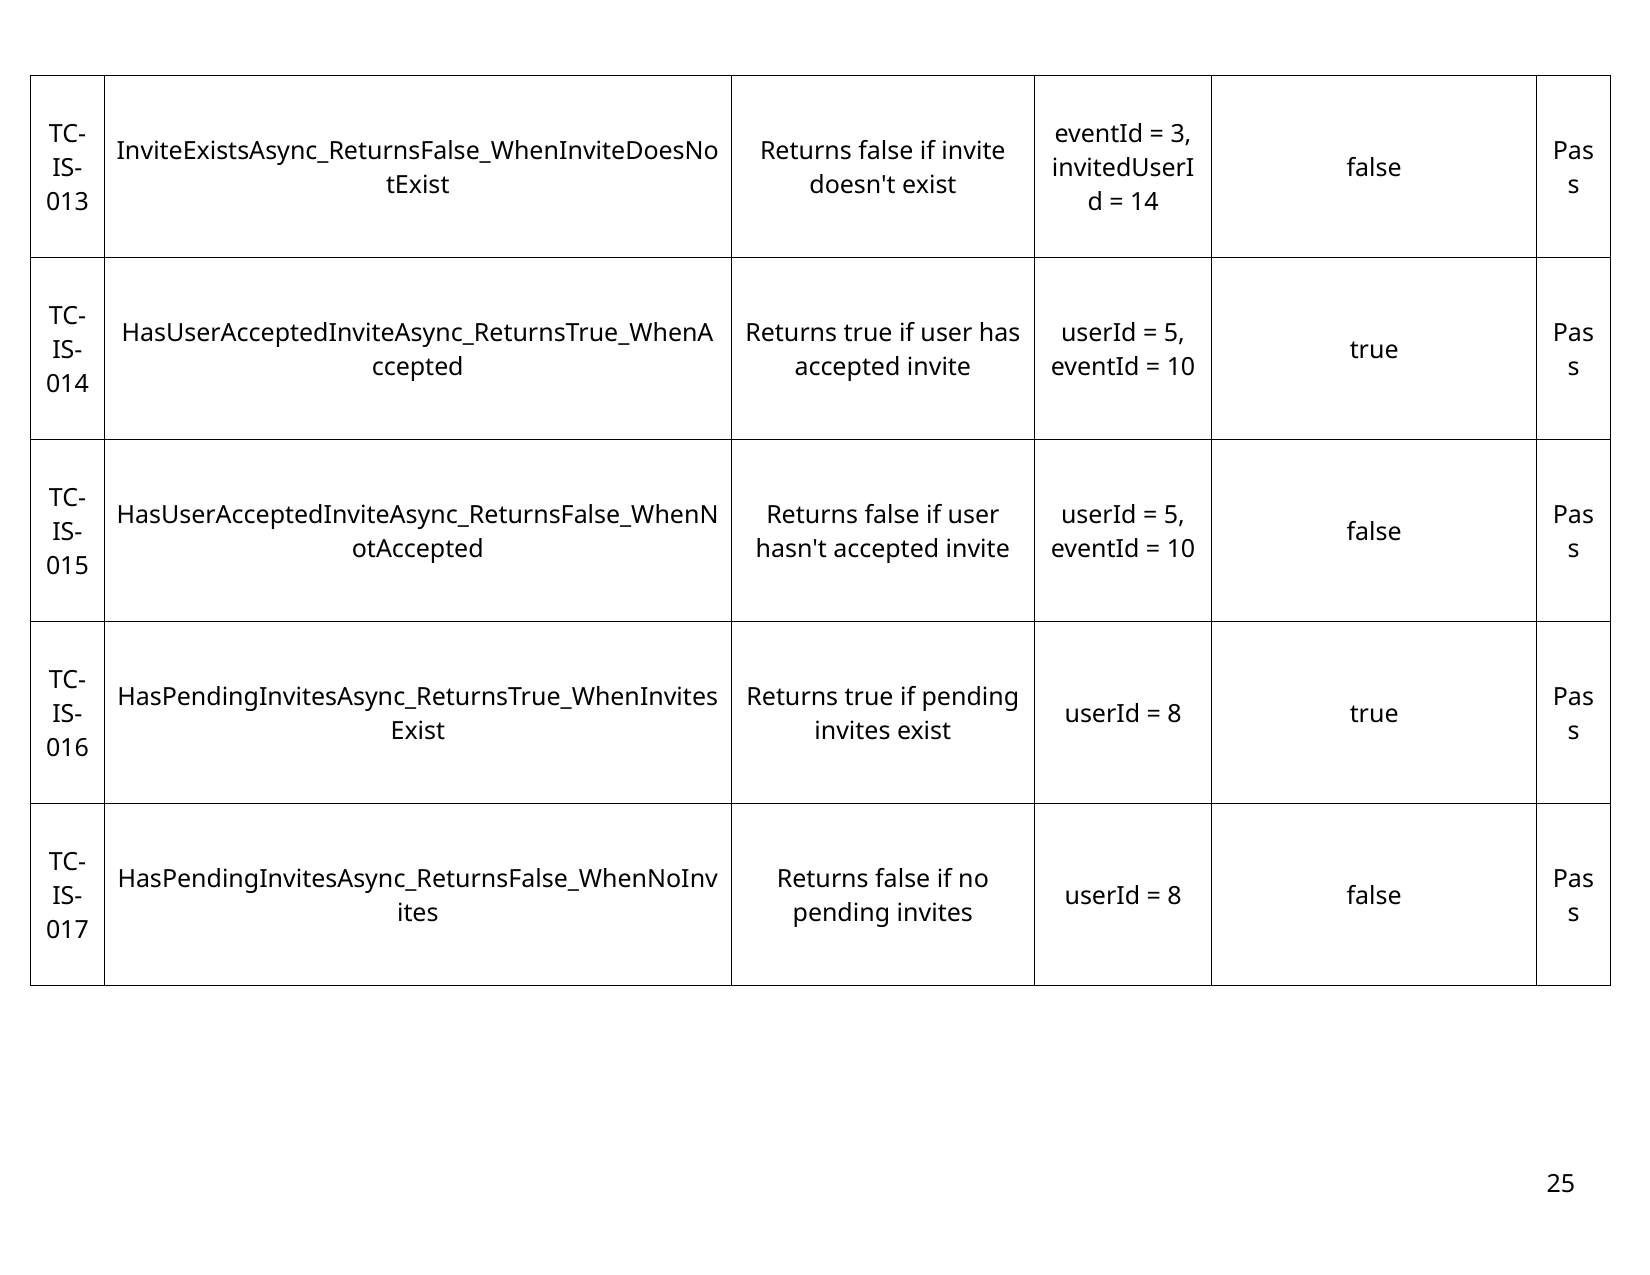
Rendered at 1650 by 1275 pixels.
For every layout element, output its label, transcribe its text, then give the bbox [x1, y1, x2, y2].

table_cell Pass [1537, 258, 1610, 439]
table_cell TC-IS-017 [31, 804, 104, 985]
table_cell true [1212, 622, 1536, 803]
table_cell TC-IS-016 [31, 622, 104, 803]
table_cell userId = 5, eventId = 10 [1035, 440, 1211, 621]
table_cell TC-IS-015 [31, 440, 104, 621]
table_cell eventId = 3, invitedUserId = 14 [1035, 76, 1211, 257]
table_cell HasPendingInvitesAsync_ReturnsFalse_WhenNoInvites [105, 804, 731, 985]
table_cell Pass [1537, 622, 1610, 803]
table_cell true [1212, 258, 1536, 439]
table_cell Pass [1537, 76, 1610, 257]
table_cell HasPendingInvitesAsync_ReturnsTrue_WhenInvitesExist [105, 622, 731, 803]
table_cell Pass [1537, 440, 1610, 621]
table_cell InviteExistsAsync_ReturnsFalse_WhenInviteDoesNotExist [105, 76, 731, 257]
table_cell false [1212, 440, 1536, 621]
table_cell Returns true if user has accepted invite [732, 258, 1034, 439]
table_cell userId = 8 [1035, 804, 1211, 985]
table_cell Returns false if user hasn't accepted invite [732, 440, 1034, 621]
table_cell HasUserAcceptedInviteAsync_ReturnsTrue_WhenAccepted [105, 258, 731, 439]
table_cell false [1212, 76, 1536, 257]
table_cell TC-IS-013 [31, 76, 104, 257]
table_cell userId = 5, eventId = 10 [1035, 258, 1211, 439]
table_cell false [1212, 804, 1536, 985]
table_cell userId = 8 [1035, 622, 1211, 803]
table_cell Returns true if pending invites exist [732, 622, 1034, 803]
table_cell Returns false if no pending invites [732, 804, 1034, 985]
table_cell Pass [1537, 804, 1610, 985]
table_cell TC-IS-014 [31, 258, 104, 439]
table_cell HasUserAcceptedInviteAsync_ReturnsFalse_WhenNotAccepted [105, 440, 731, 621]
table_cell Returns false if invite doesn't exist [732, 76, 1034, 257]
